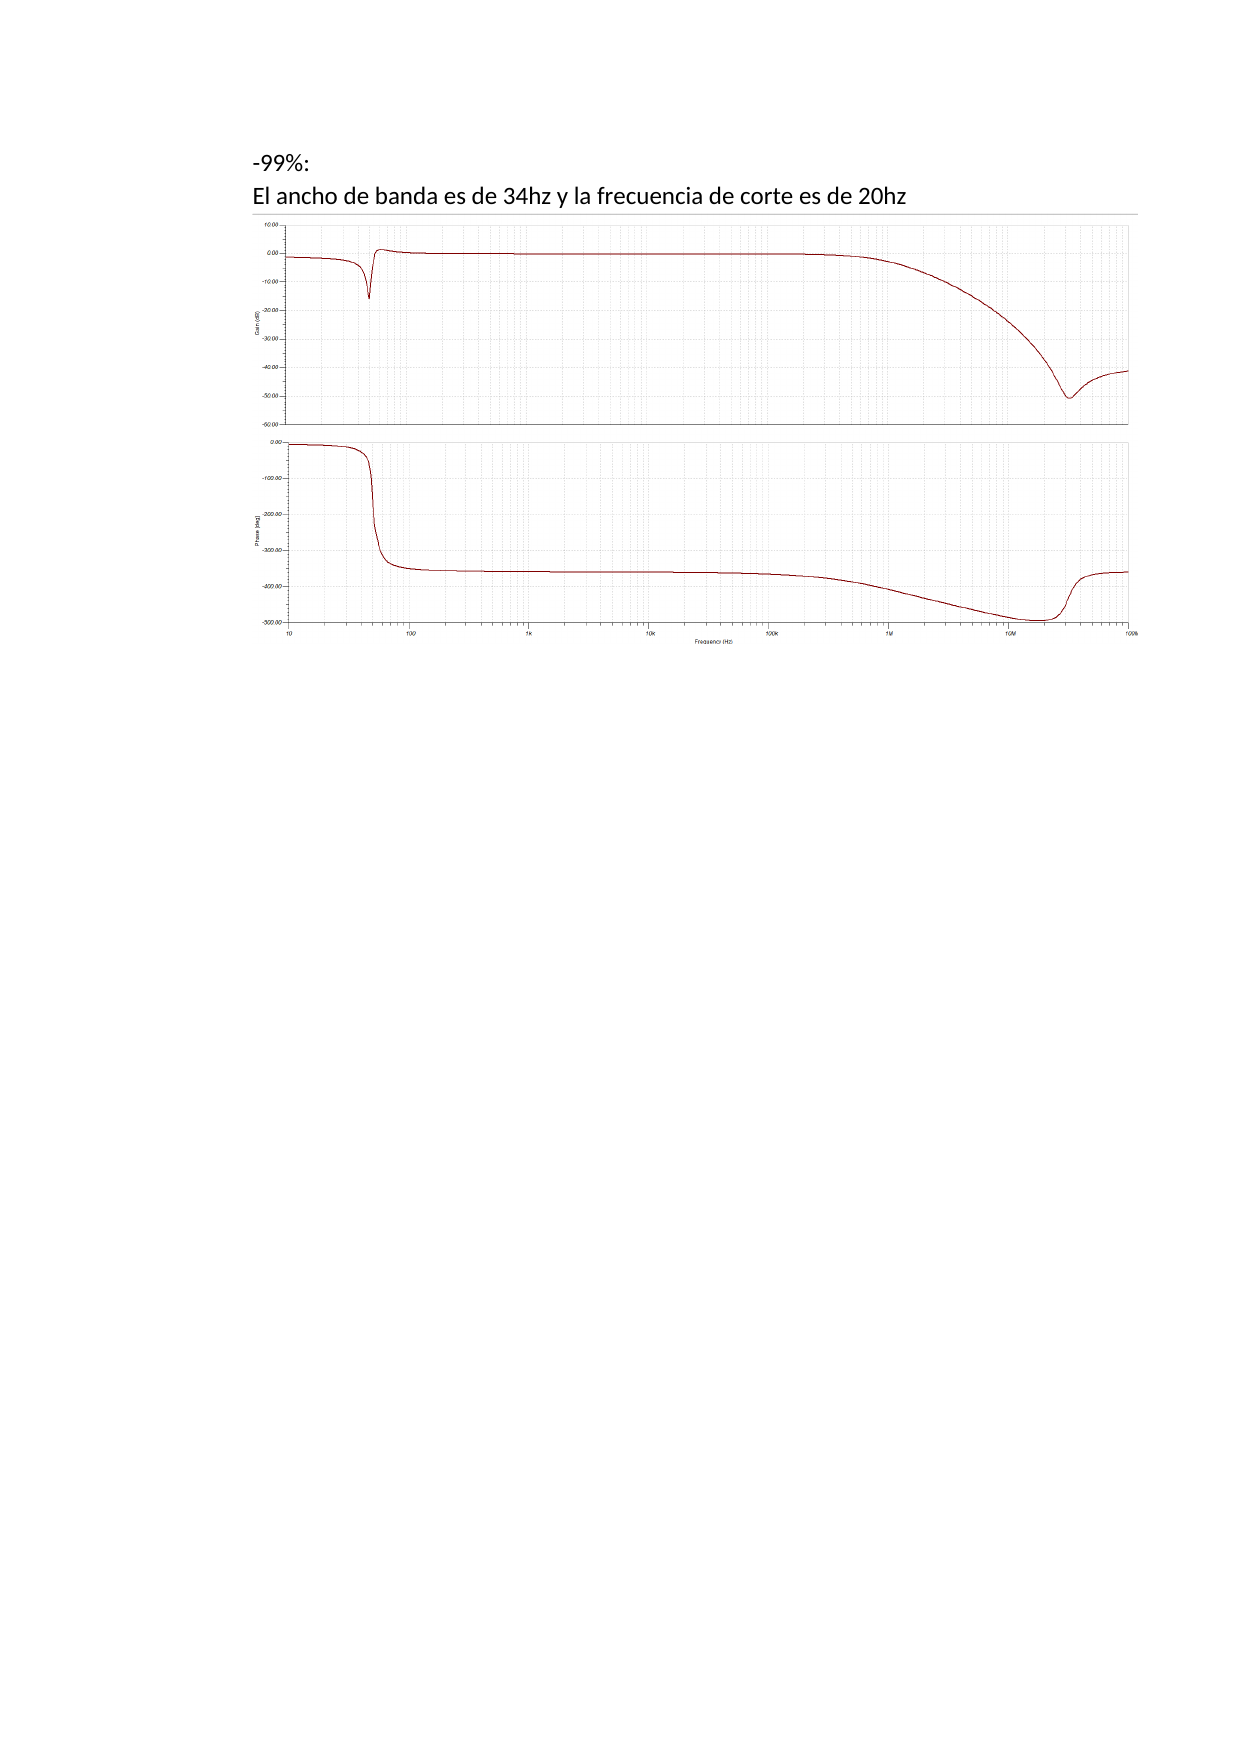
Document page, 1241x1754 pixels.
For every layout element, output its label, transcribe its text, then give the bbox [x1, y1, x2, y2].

list -99%: El ancho de banda es de 34hz y la frecuencia de corte es de 20hz [215, 148, 1063, 643]
picture [252, 213, 1138, 644]
